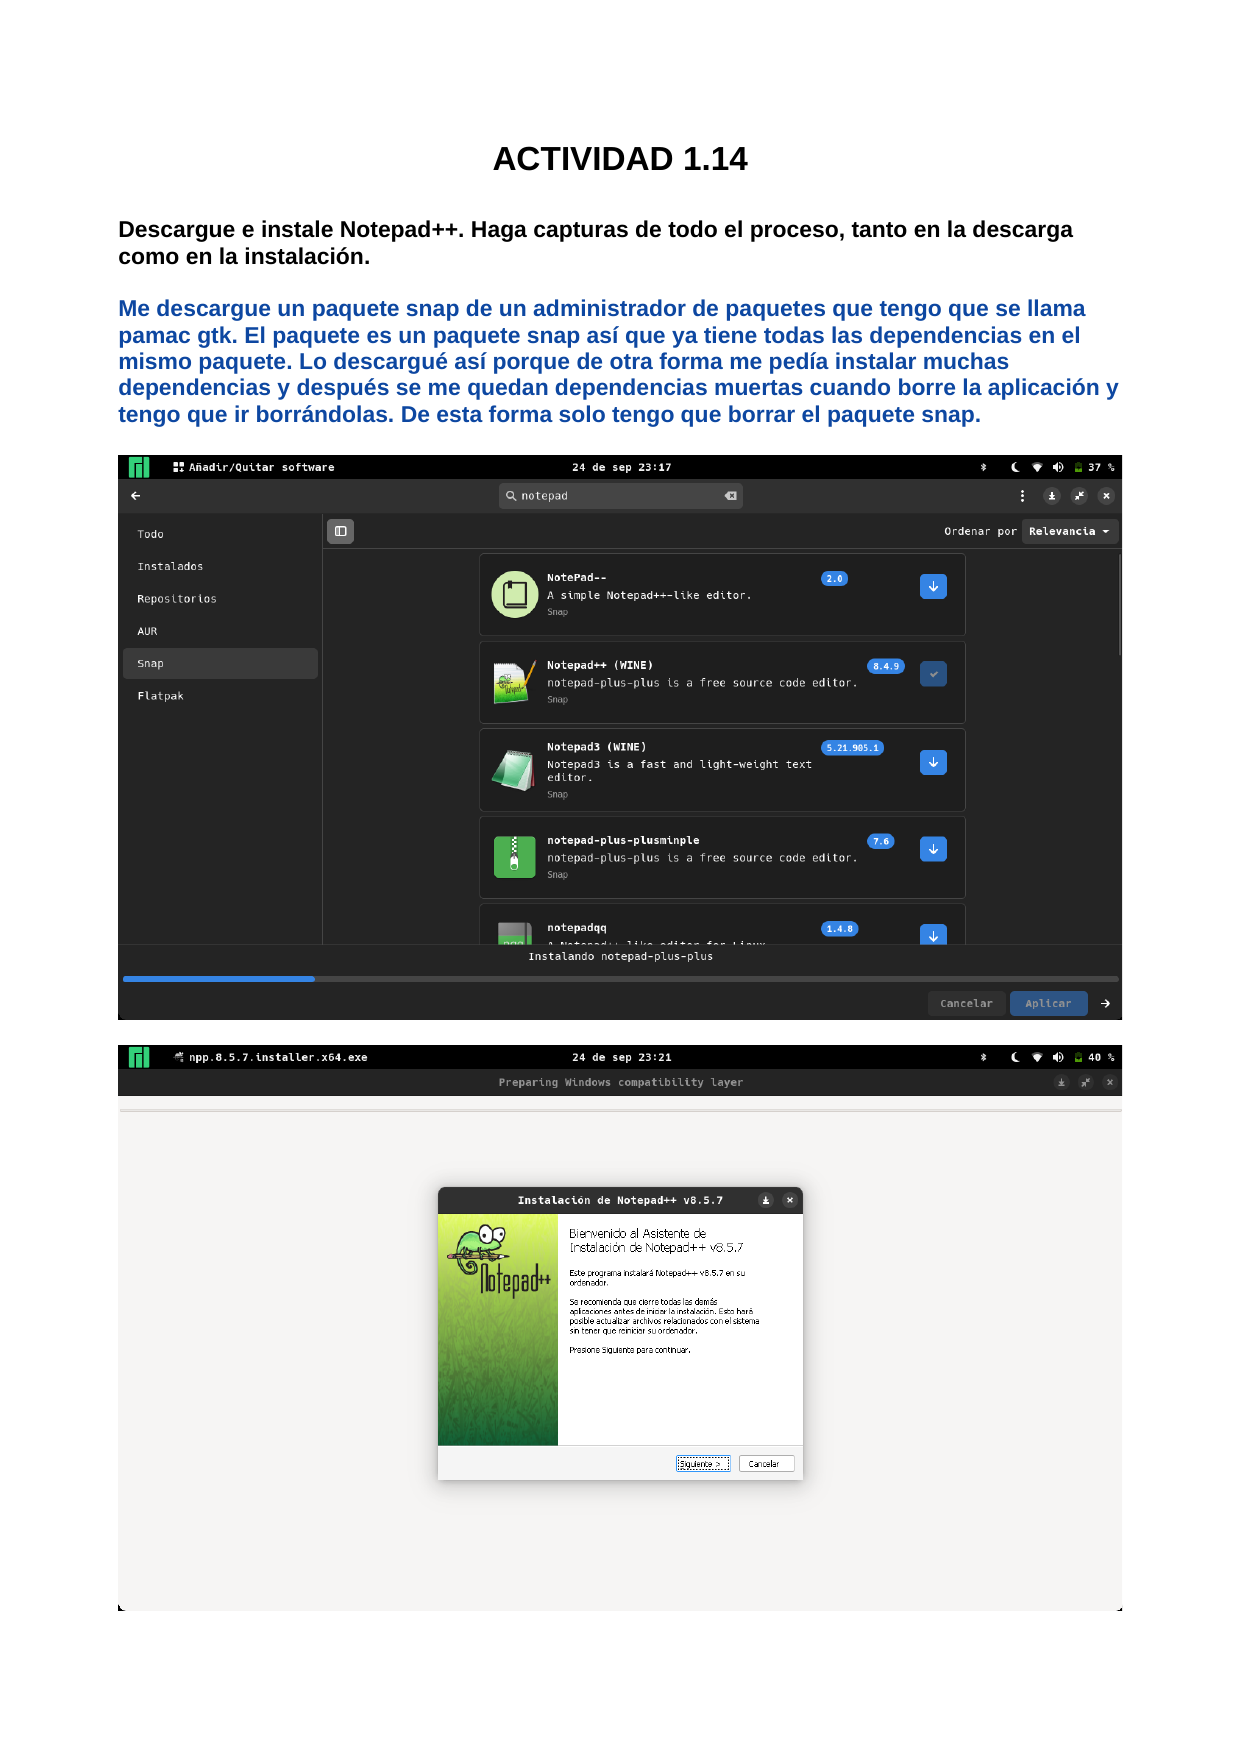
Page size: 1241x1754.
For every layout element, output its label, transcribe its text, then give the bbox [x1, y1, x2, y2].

text Descargue e instale Notepad++. Haga capturas de todo el proceso, tanto en la descarga como en la instalación. [118, 216, 1122, 269]
picture [118, 455, 1123, 1020]
subtitle ACTIVIDAD 1.14 [118, 139, 1122, 177]
picture [118, 1045, 1123, 1611]
text Me descargue un paquete snap de un administrador de paquetes que tengo que se llama pamac gtk. El paquete es un paquete snap así que ya tiene todas las dependencias en el mismo paquete. Lo descargué así porque de otra forma me pedía instalar muchas dependencias y después se me quedan dependencias muertas cuando borre la aplicación y tengo que ir borrándolas. De esta forma solo tengo que borrar el paquete snap. [118, 295, 1122, 427]
